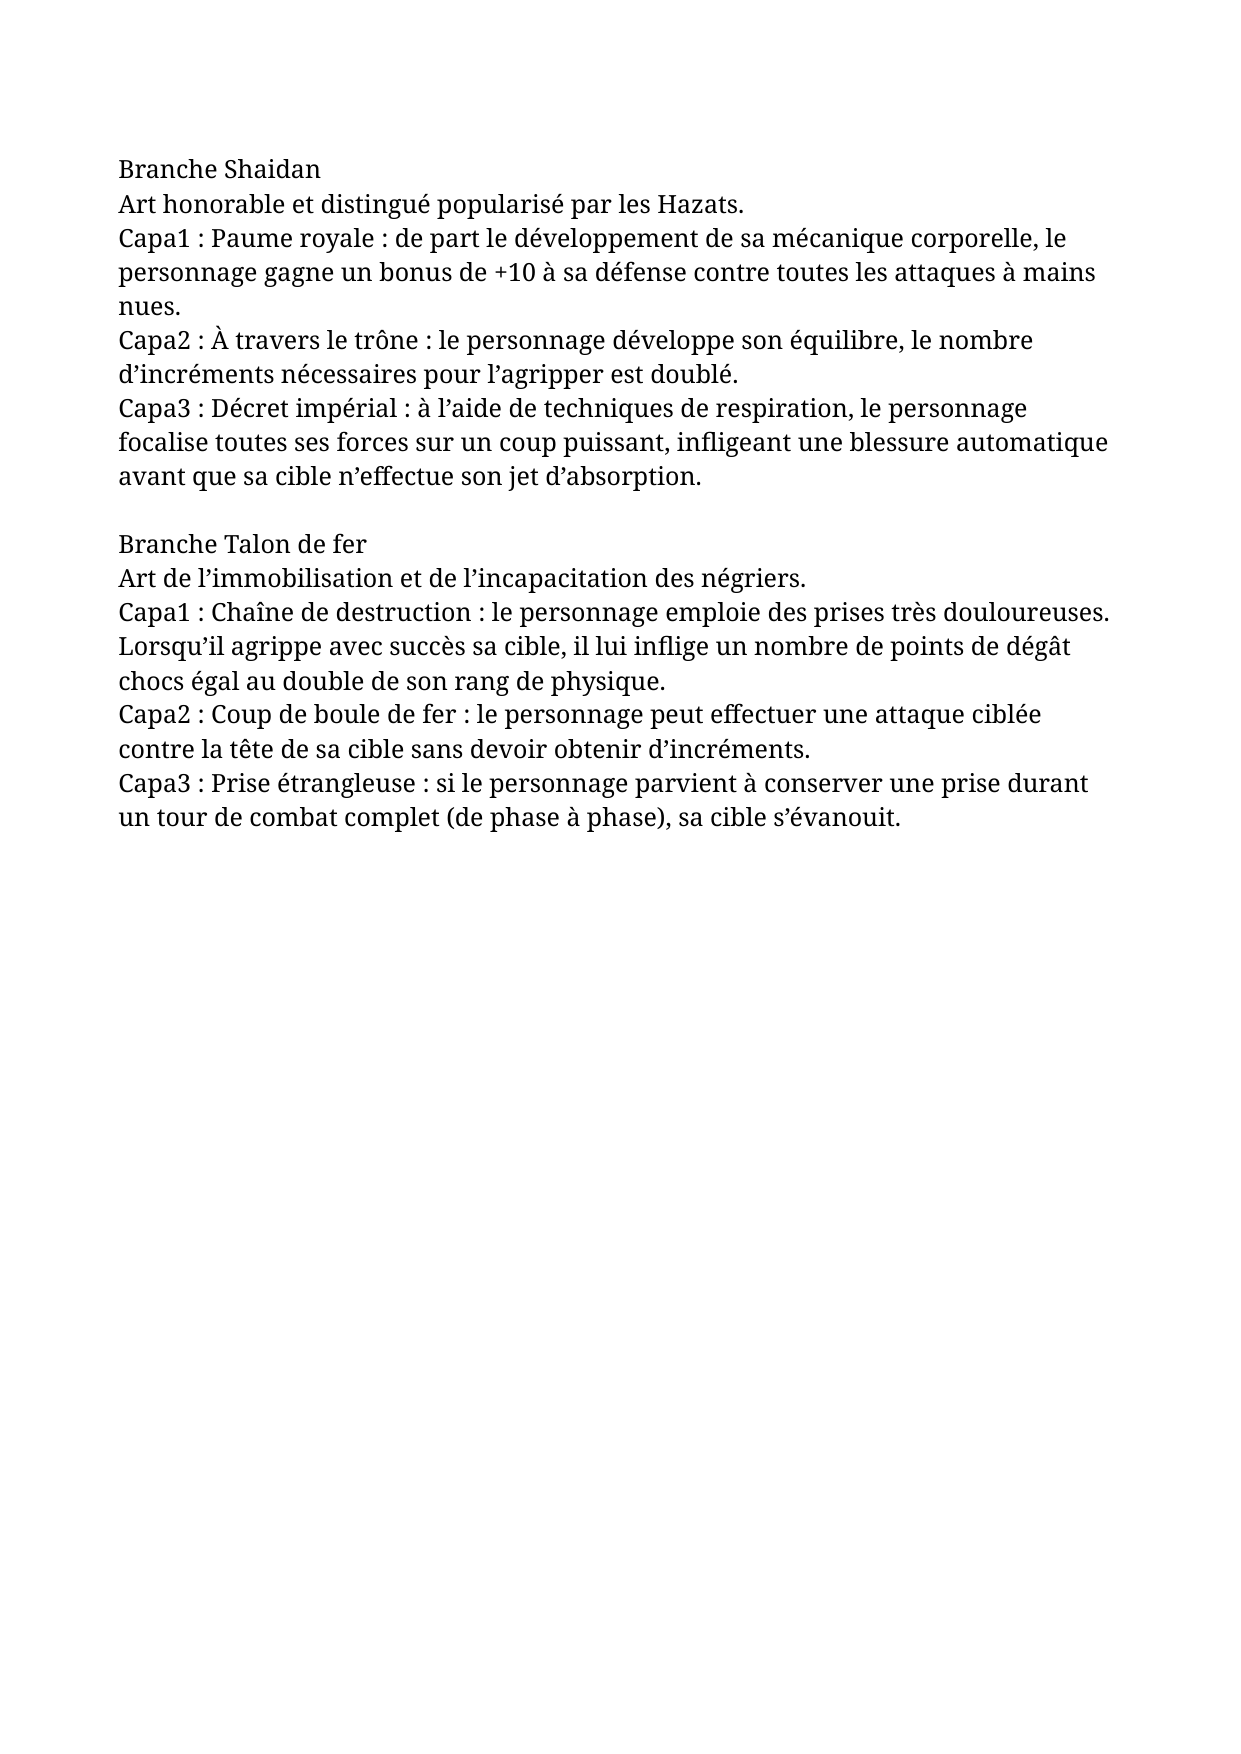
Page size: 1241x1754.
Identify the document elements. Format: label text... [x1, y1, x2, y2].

text Art de l’immobilisation et de l’incapacitation des négriers. [118, 561, 1122, 595]
text Capa2 : Coup de boule de fer : le personnage peut effectuer une attaque ciblée contre la tête de sa cible sans devoir obtenir d’incréments. [118, 697, 1122, 765]
text Capa1 : Chaîne de destruction : le personnage emploie des prises très douloureuses. Lorsqu’il agrippe avec succès sa cible, il lui inflige un nombre de points de dégât chocs égal au double de son rang de physique. [118, 595, 1122, 697]
text Capa2 : À travers le trône : le personnage développe son équilibre, le nombre d’incréments nécessaires pour l’agripper est doublé. [118, 322, 1122, 391]
text Capa1 : Paume royale : de part le développement de sa mécanique corporelle, le personnage gagne un bonus de +10 à sa défense contre toutes les attaques à mains nues. [118, 220, 1122, 322]
text Capa3 : Décret impérial : à l’aide de techniques de respiration, le personnage focalise toutes ses forces sur un coup puissant, infligeant une blessure automatique avant que sa cible n’effectue son jet d’absorption. [118, 391, 1122, 493]
text Capa3 : Prise étrangleuse : si le personnage parvient à conserver une prise durant un tour de combat complet (de phase à phase), sa cible s’évanouit. [118, 765, 1122, 833]
text Branche Talon de fer [118, 527, 1122, 561]
text Art honorable et distingué popularisé par les Hazats. [118, 186, 1122, 220]
text Branche Shaidan [118, 152, 1122, 186]
